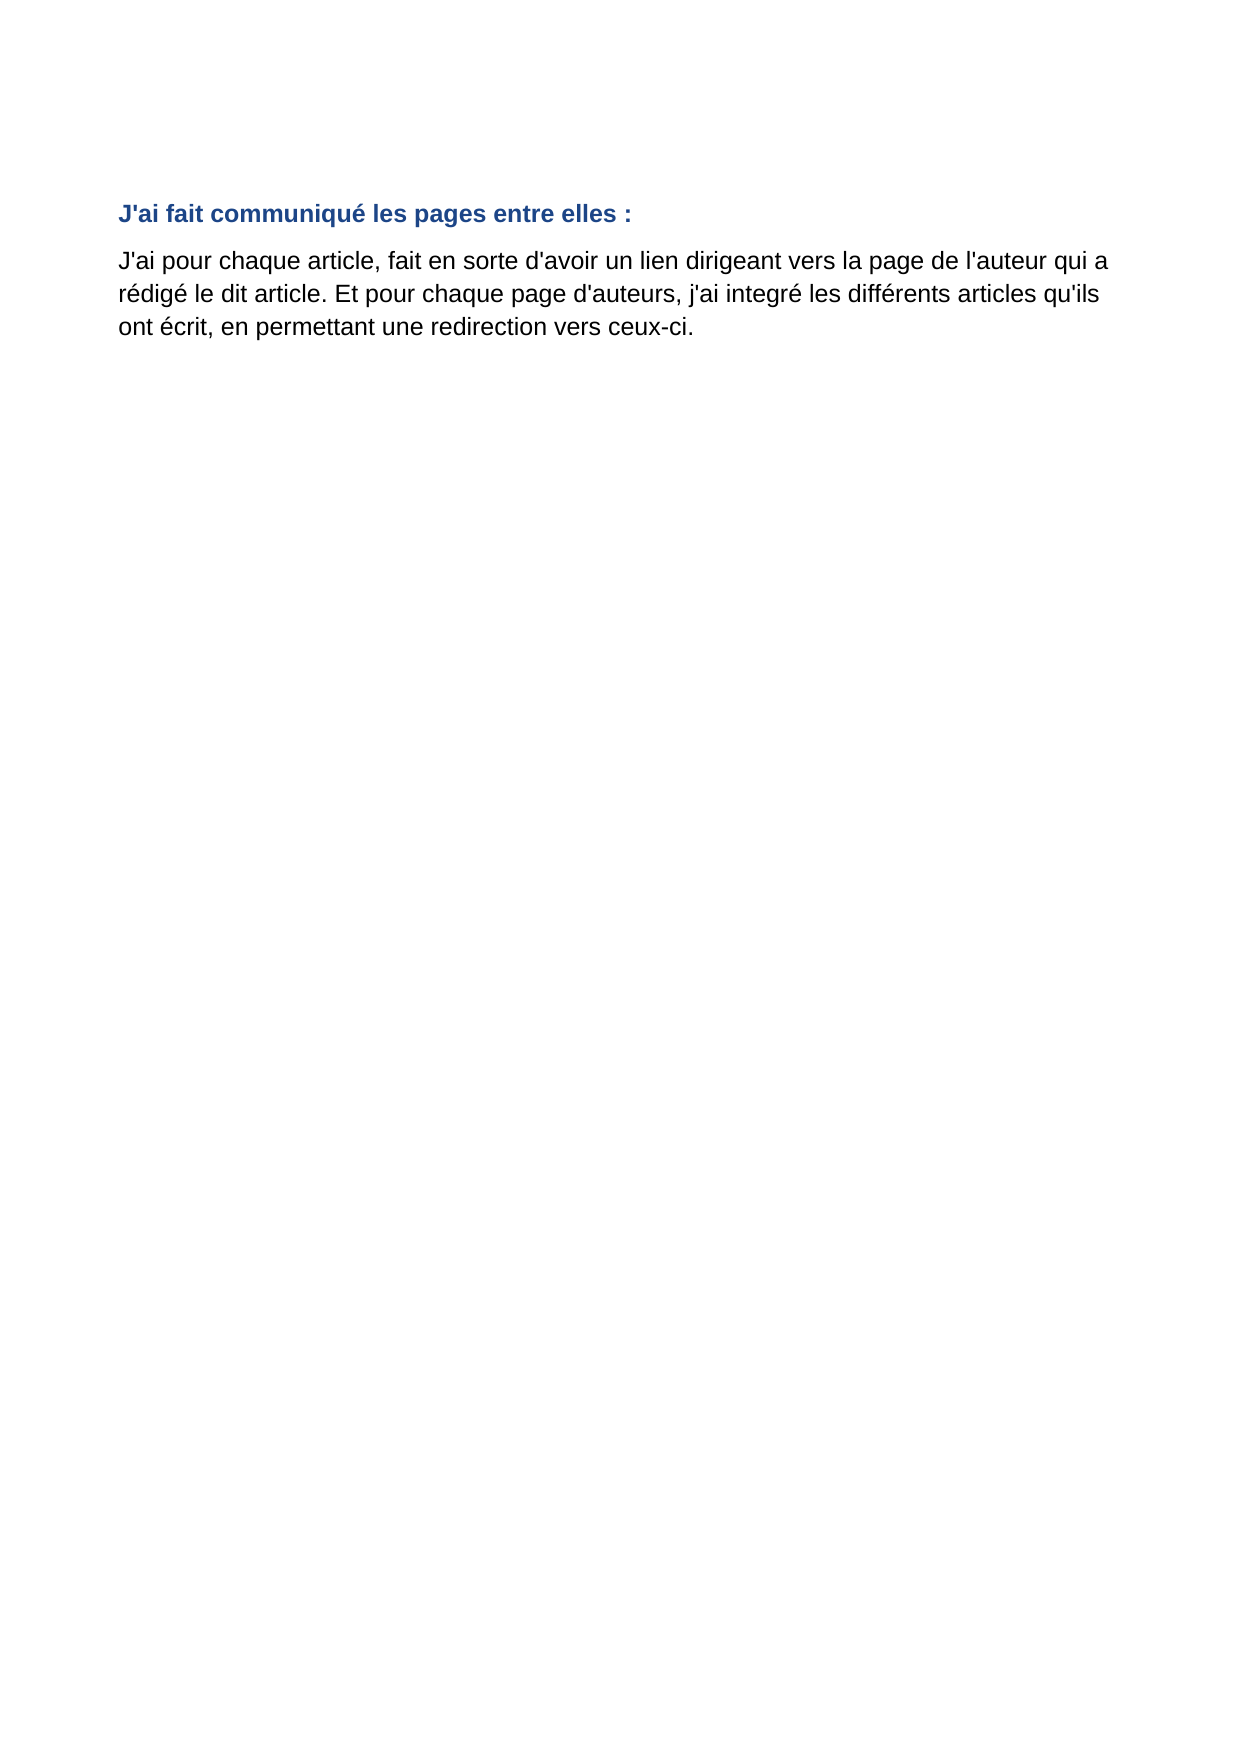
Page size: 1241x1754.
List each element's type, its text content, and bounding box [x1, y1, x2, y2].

text J'ai fait communiqué les pages entre elles : [118, 199, 1122, 227]
text J'ai pour chaque article, fait en sorte d'avoir un lien dirigeant vers la page de l'auteur qui a rédigé le dit article. Et pour chaque page d'auteurs, j'ai integré les différents articles qu'ils ont écrit, en permettant une redirection vers ceux-ci. [118, 246, 1122, 341]
